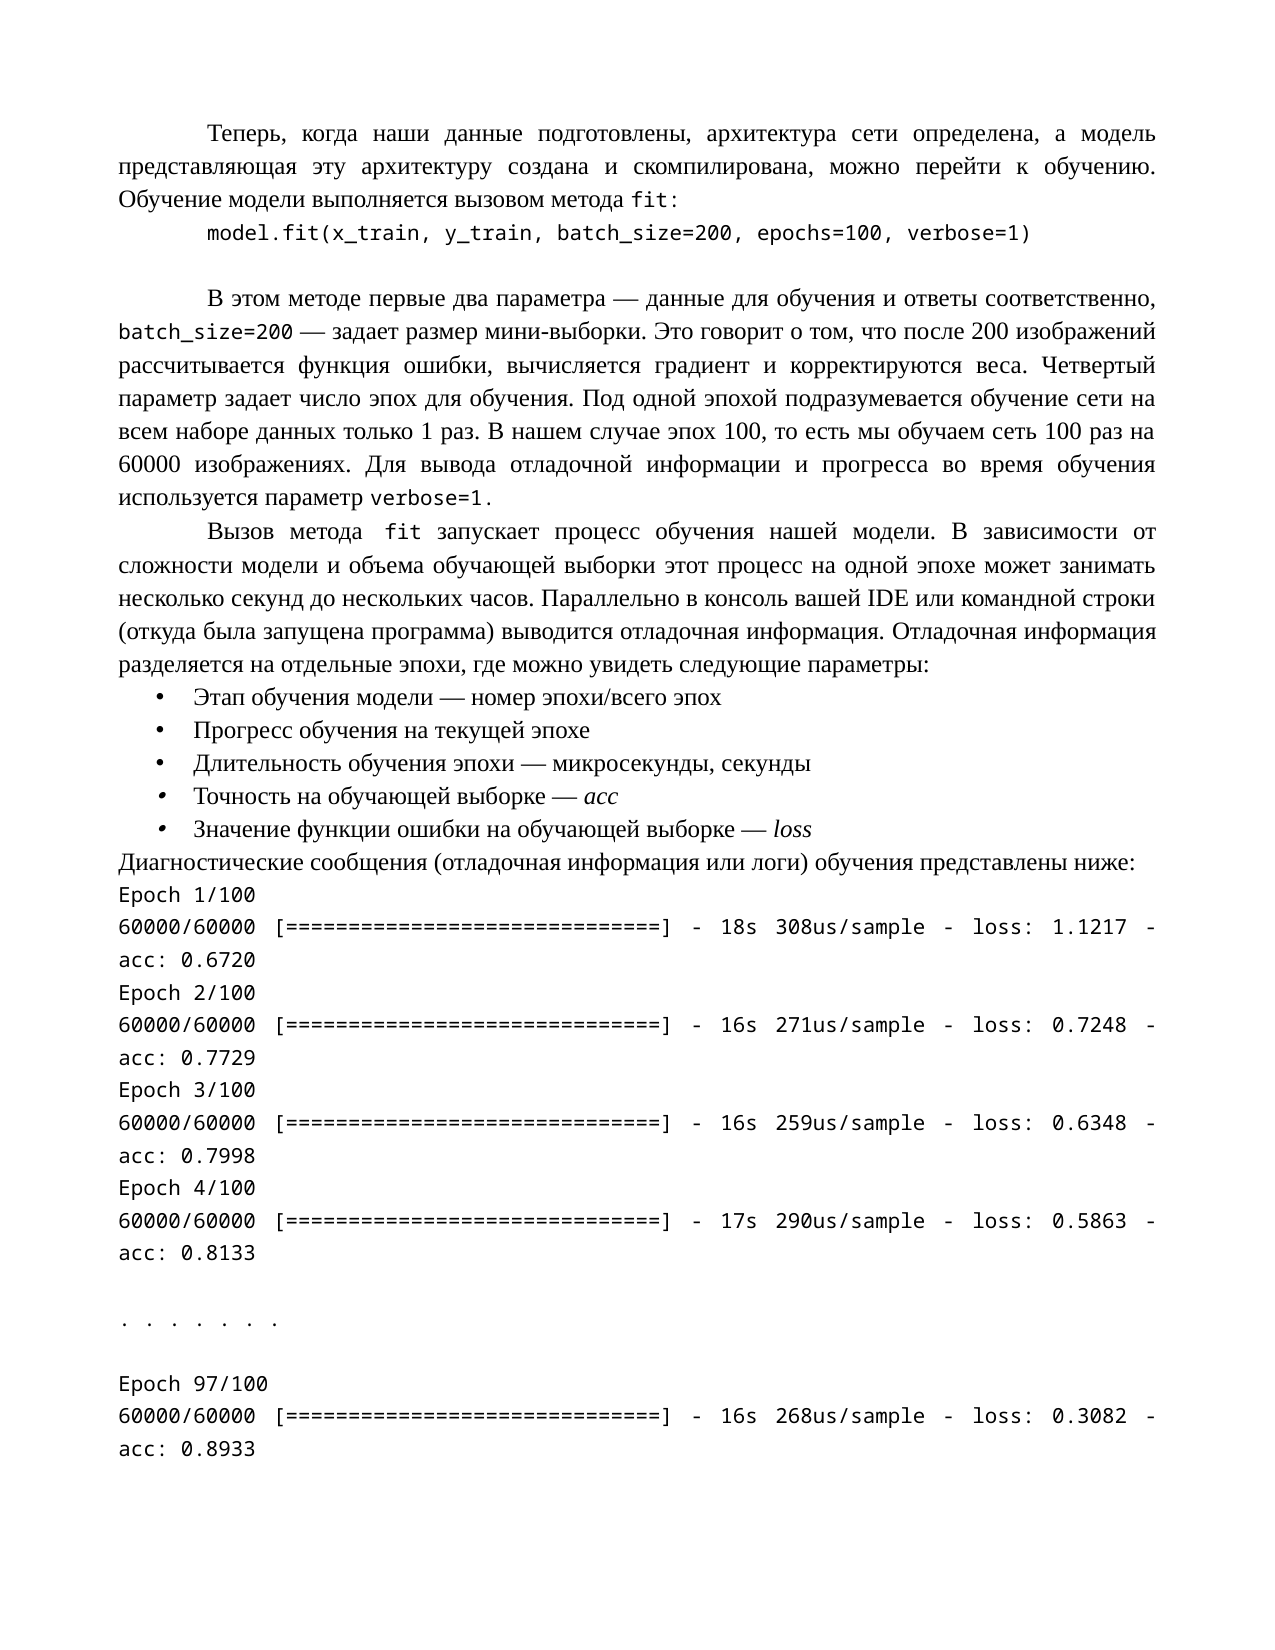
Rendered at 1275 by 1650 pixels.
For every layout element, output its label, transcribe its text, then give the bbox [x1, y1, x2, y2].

text Теперь, когда наши данные подготовлены, архитектура сети определена, а модель представляющая эту архитектуру создана и скомпилирована, можно перейти к обучению. Обучение модели выполняется вызовом метода fit: [118, 118, 1157, 214]
list Длительность обучения эпохи — микросекунды, секунды [156, 748, 1157, 777]
text В этом методе первые два параметра — данные для обучения и ответы соответственно, batch_size=200 — задает размер мини-выборки. Это говорит о том, что после 200 изображений рассчитывается функция ошибки, вычисляется градиент и корректируются веса. Четвертый параметр задает число эпох для обучения. Под одной эпохой подразумевается обучение сети на всем наборе данных только 1 раз. В нашем случае эпох 100, то есть мы обучаем сеть 100 раз на 60000 изображениях. Для вывода отладочной информации и прогресса во время обучения используется параметр verbose=1. [118, 283, 1157, 512]
text Диагностические сообщения (отладочная информация или логи) обучения представлены ниже: [118, 847, 1157, 876]
text Epoch 1/100 [118, 880, 1157, 908]
text 60000/60000 [==============================] - 17s 290us/sample - loss: 0.5863 - acc: 0.8133 [118, 1206, 1157, 1267]
list Значение функции ошибки на обучающей выборке — loss [156, 814, 1157, 843]
text Epoch 2/100 [118, 978, 1157, 1006]
text . . . . . . . [118, 1304, 1157, 1332]
text Epoch 4/100 [118, 1173, 1157, 1202]
text Epoch 97/100 [118, 1369, 1157, 1397]
text 60000/60000 [==============================] - 16s 259us/sample - loss: 0.6348 - acc: 0.7998 [118, 1108, 1157, 1169]
text model.fit(x_train, y_train, batch_size=200, epochs=100, verbose=1) [118, 218, 1157, 246]
text Epoch 3/100 [118, 1076, 1157, 1104]
list Этап обучения модели — номер эпохи/всего эпох [156, 682, 1157, 711]
list Точность на обучающей выборке — acc [156, 781, 1157, 809]
text 60000/60000 [==============================] - 16s 268us/sample - loss: 0.3082 - acc: 0.8933 [118, 1402, 1157, 1463]
text 60000/60000 [==============================] - 18s 308us/sample - loss: 1.1217 - acc: 0.6720 [118, 912, 1157, 973]
list Прогресс обучения на текущей эпохе [156, 715, 1157, 743]
text 60000/60000 [==============================] - 16s 271us/sample - loss: 0.7248 - acc: 0.7729 [118, 1010, 1157, 1071]
text Вызов метода fit запускает процесс обучения нашей модели. В зависимости от сложности модели и объема обучающей выборки этот процесс на одной эпохе может занимать несколько секунд до нескольких часов. Параллельно в консоль вашей IDE или командной строки (откуда была запущена программа) выводится отладочная информация. Отладочная информация разделяется на отдельные эпохи, где можно увидеть следующие параметры: [118, 516, 1157, 677]
